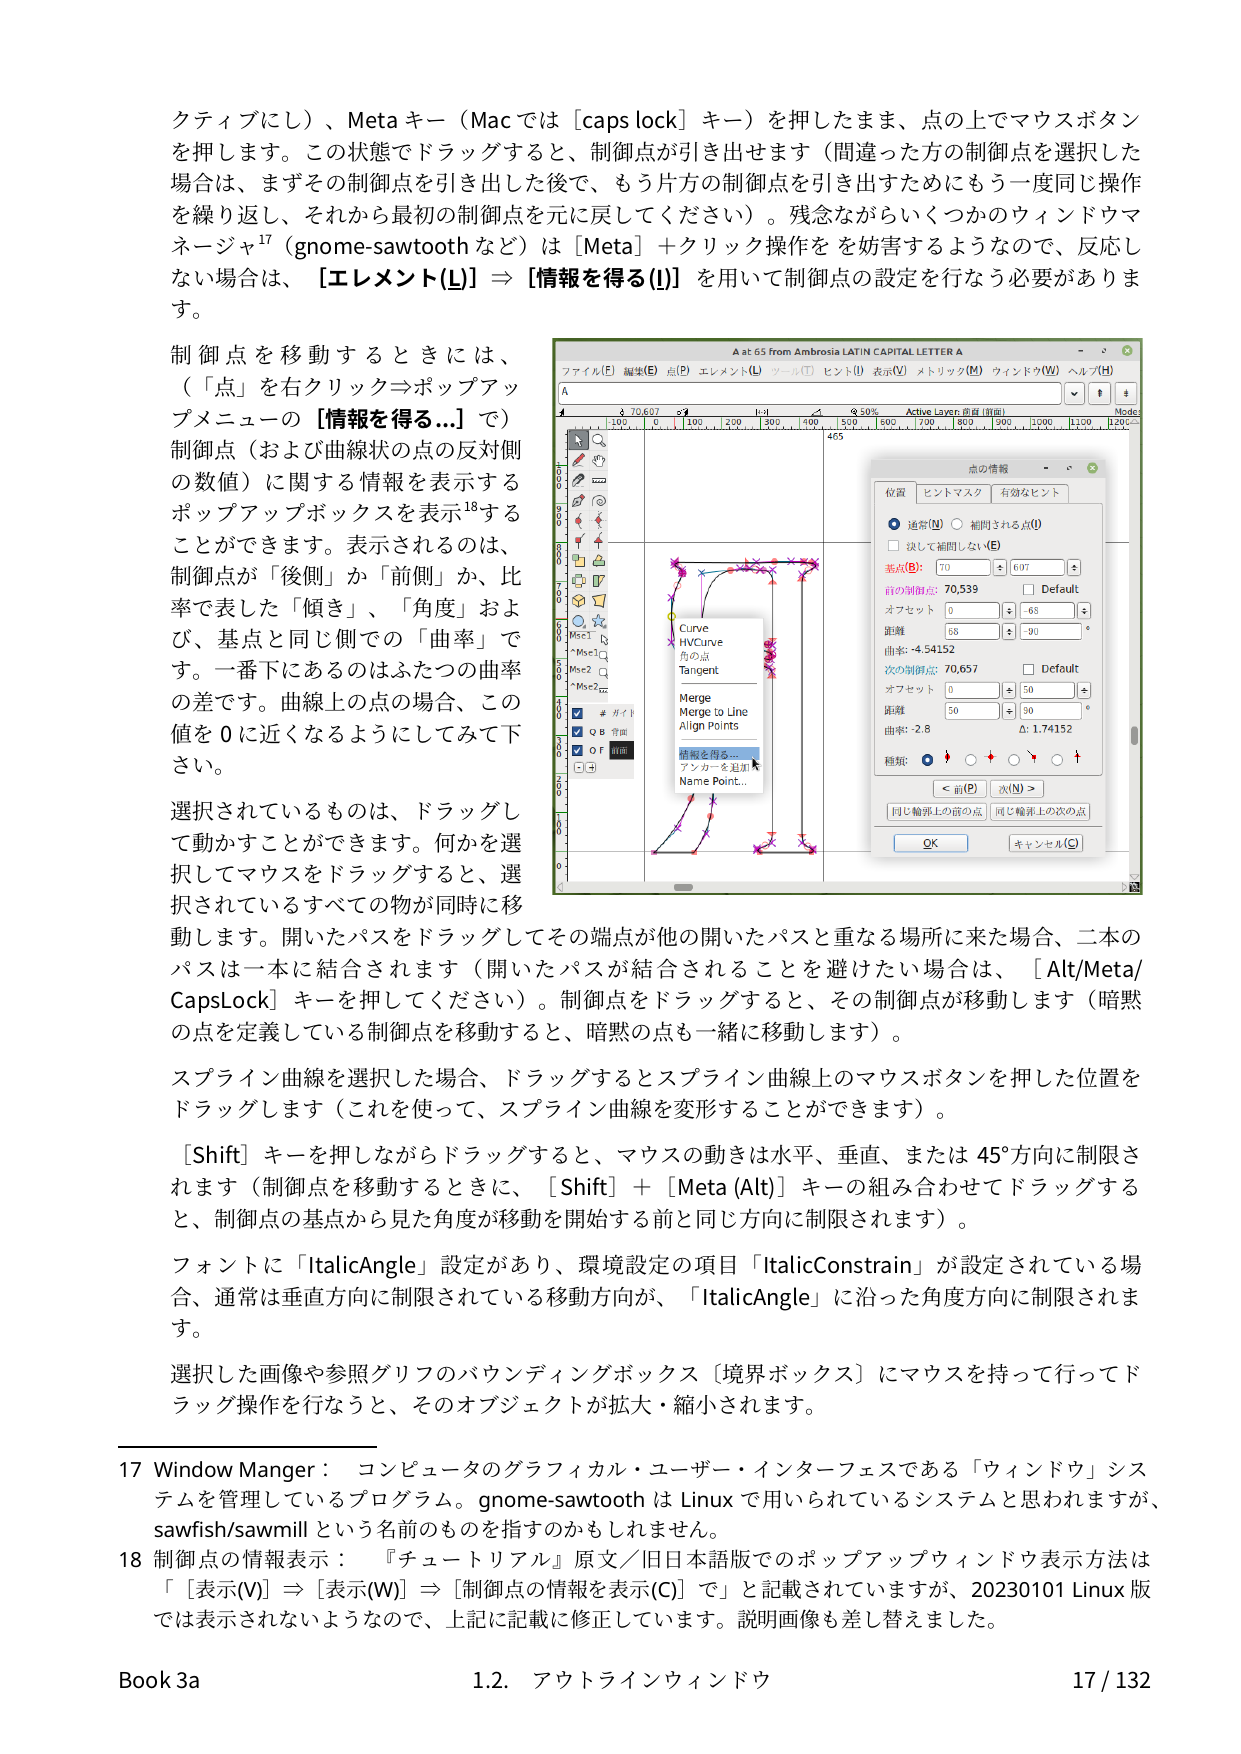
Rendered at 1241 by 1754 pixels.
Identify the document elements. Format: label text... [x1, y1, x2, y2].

table_header クティブにし）、Meta キー（Mac では［caps lock］キー）を押したまま、点の上でマウスボタンを押します。この状態でドラッグすると、制御点が引き出せます（間違った方の制御点を選択した場合は、まずその制御点を引き出した後で、もう片方の制御点を引き出すためにもう一度同じ操作を繰り返し、それから最初の制御点を元に戻してください）。残念ながらいくつかのウィンドウマネージャ（gnome-sawtooth など）は［Meta］＋クリック操作を を妨害するようなので、反応しない場合は、［エレメント(L)］⇒［情報を得る(I)］を用いて制御点の設定を行なう必要があります。 制御点を移動するときには、（「点」を右クリック⇒ポップアップメニューの［情報を得る...］で）制御点（および曲線状の点の反対側の数値）に関する情報を表示するポップアップボックスを表示することができます。表示されるのは、制御点が「後側」か「前側」か、比率で表した「傾き」、「角度」および、基点と同じ側での「曲率」です。一番下にあるのはふたつの曲率の差です。曲線上の点の場合、この値を 0 に近くなるようにしてみて下さい。 選択されているものは、ドラッグして動かすことができます。何かを選択してマウスをドラッグすると、選択されているすべての物が同時に移動します。開いたパスをドラッグしてその端点が他の開いたパスと重なる場所に来た場合、二本のパスは一本に結合されます（開いたパスが結合されることを避けたい場合は、［Alt/Meta/CapsLock］キーを押してください）。制御点をドラッグすると、その制御点が移動します（暗黙の点を定義している制御点を移動すると、暗黙の点も一緒に移動します）。 スプライン曲線を選択した場合、ドラッグするとスプライン曲線上のマウスボタンを押した位置をドラッグします（これを使って、スプライン曲線を変形することができます）。 ［Shift］キーを押しながらドラッグすると、マウスの動きは水平、垂直、または 45°方向に制限されます（制御点を移動するときに、［Shift］＋［Meta (Alt)］キーの組み合わせてドラッグすると、制御点の基点から見た角度が移動を開始する前と同じ方向に制限されます）。 フォントに「ItalicAngle」設定があり、環境設定の項目「ItalicConstrain」が設定されている場合、通常は垂直方向に制限されている移動方向が、「ItalicAngle」に沿った角度方向に制限されます。 選択した画像や参照グリフのバウンディングボックス〔境界ボックス〕にマウスを持って行ってドラッグ操作を行なうと、そのオブジェクトが拡大・縮小されます。 [118, 89, 1152, 1435]
picture [552, 338, 1143, 895]
